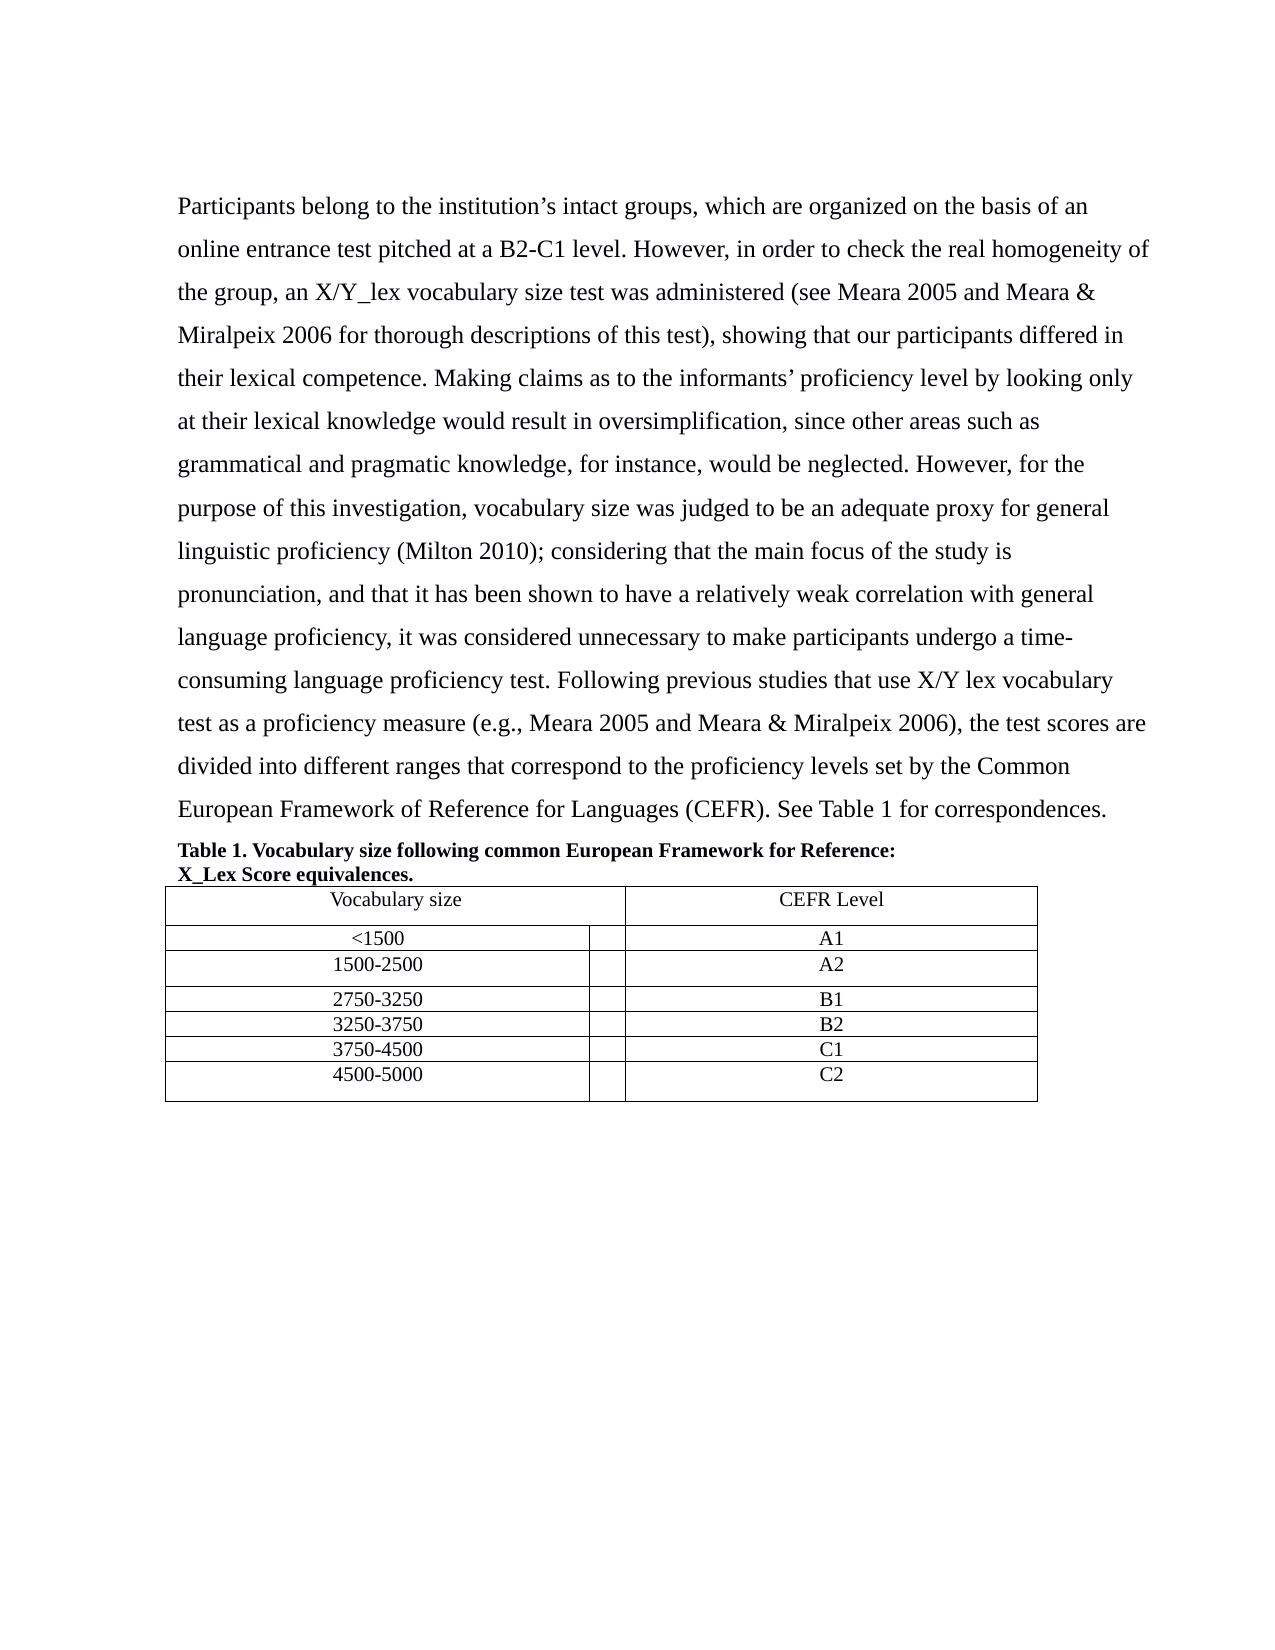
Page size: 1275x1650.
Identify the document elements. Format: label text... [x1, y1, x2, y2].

table_cell [590, 987, 625, 1011]
table_cell [590, 1037, 625, 1061]
table_cell 2750-3250 [166, 987, 589, 1011]
table_cell 1500-2500 [166, 951, 589, 986]
table_header Vocabulary size [166, 887, 625, 925]
table_cell <1500 [166, 926, 589, 950]
text Table 1. Vocabulary size following common European Framework for Reference: X_Lex Score equivalences. [177, 838, 1152, 886]
table_cell C2 [626, 1062, 1037, 1101]
table_cell [590, 1012, 625, 1036]
table_cell 3750-4500 [166, 1037, 589, 1061]
table_cell [590, 951, 625, 986]
text Participants belong to the institution’s intact groups, which are organized on the basis of an online entrance test pitched at a B2-C1 level. However, in order to check the real homogeneity of the group, an X/Y_lex vocabulary size test was administered (see Meara 2005 and Meara & Miralpeix 2006 for thorough descriptions of this test), showing that our participants differed in their lexical competence. Making claims as to the informants’ proficiency level by looking only at their lexical knowledge would result in oversimplification, since other areas such as grammatical and pragmatic knowledge, for instance, would be neglected. However, for the purpose of this investigation, vocabulary size was judged to be an adequate proxy for general linguistic proficiency (Milton 2010); considering that the main focus of the study is pronunciation, and that it has been shown to have a relatively weak correlation with general language proficiency, it was considered unnecessary to make participants undergo a time-consuming language proficiency test. Following previous studies that use X/Y lex vocabulary test as a proficiency measure (e.g., Meara 2005 and Meara & Miralpeix 2006), the test scores are divided into different ranges that correspond to the proficiency levels set by the Common European Framework of Reference for Languages (CEFR). See Table 1 for correspondences. [177, 191, 1152, 823]
table_cell [590, 926, 625, 950]
table_cell C1 [626, 1037, 1037, 1061]
table_cell A1 [626, 926, 1037, 950]
table_cell 3250-3750 [166, 1012, 589, 1036]
table_cell B1 [626, 987, 1037, 1011]
table_cell B2 [626, 1012, 1037, 1036]
table_cell 4500-5000 [166, 1062, 589, 1101]
table_cell A2 [626, 951, 1037, 986]
table_header CEFR Level [626, 887, 1037, 925]
table_cell [590, 1062, 625, 1101]
